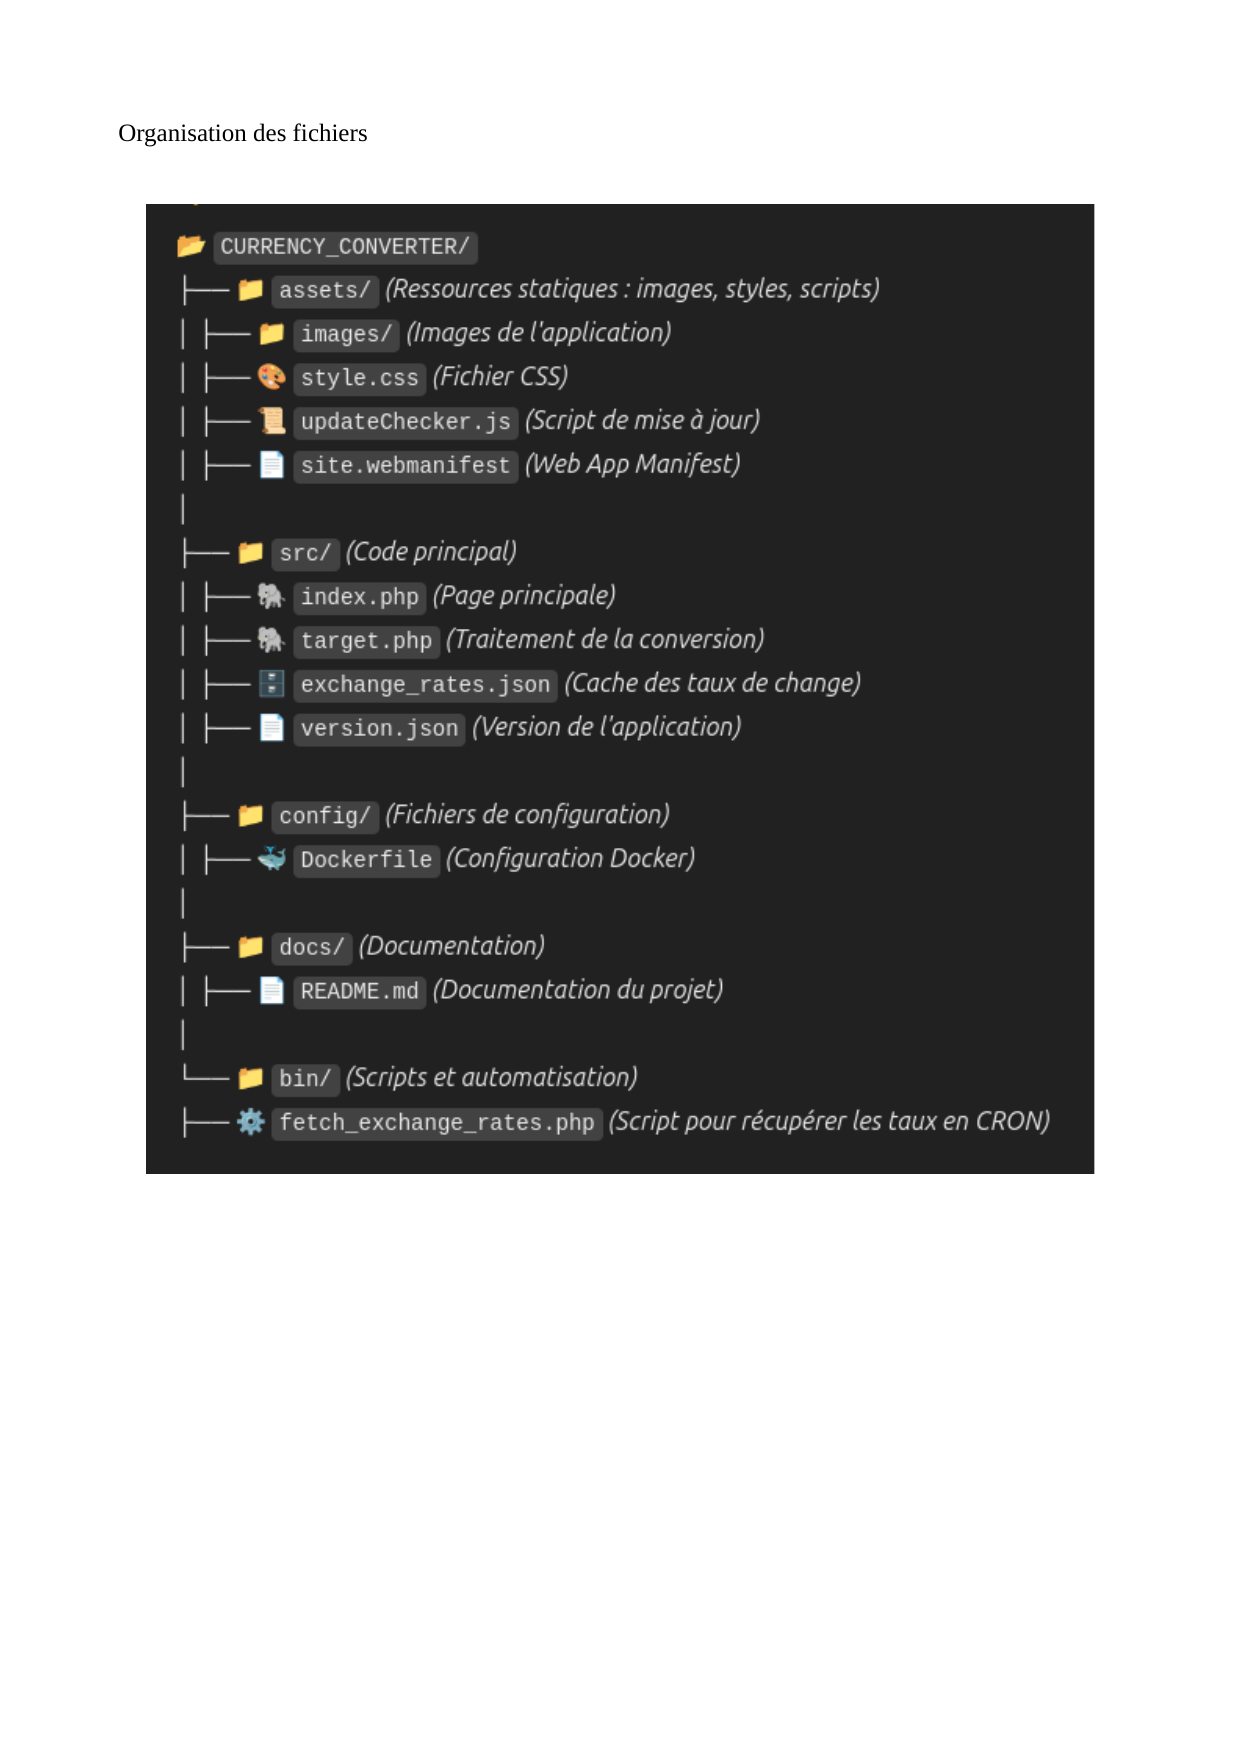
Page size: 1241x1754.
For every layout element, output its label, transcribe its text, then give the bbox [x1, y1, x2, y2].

text Organisation des fichiers [118, 118, 1122, 147]
picture [146, 204, 1095, 1174]
